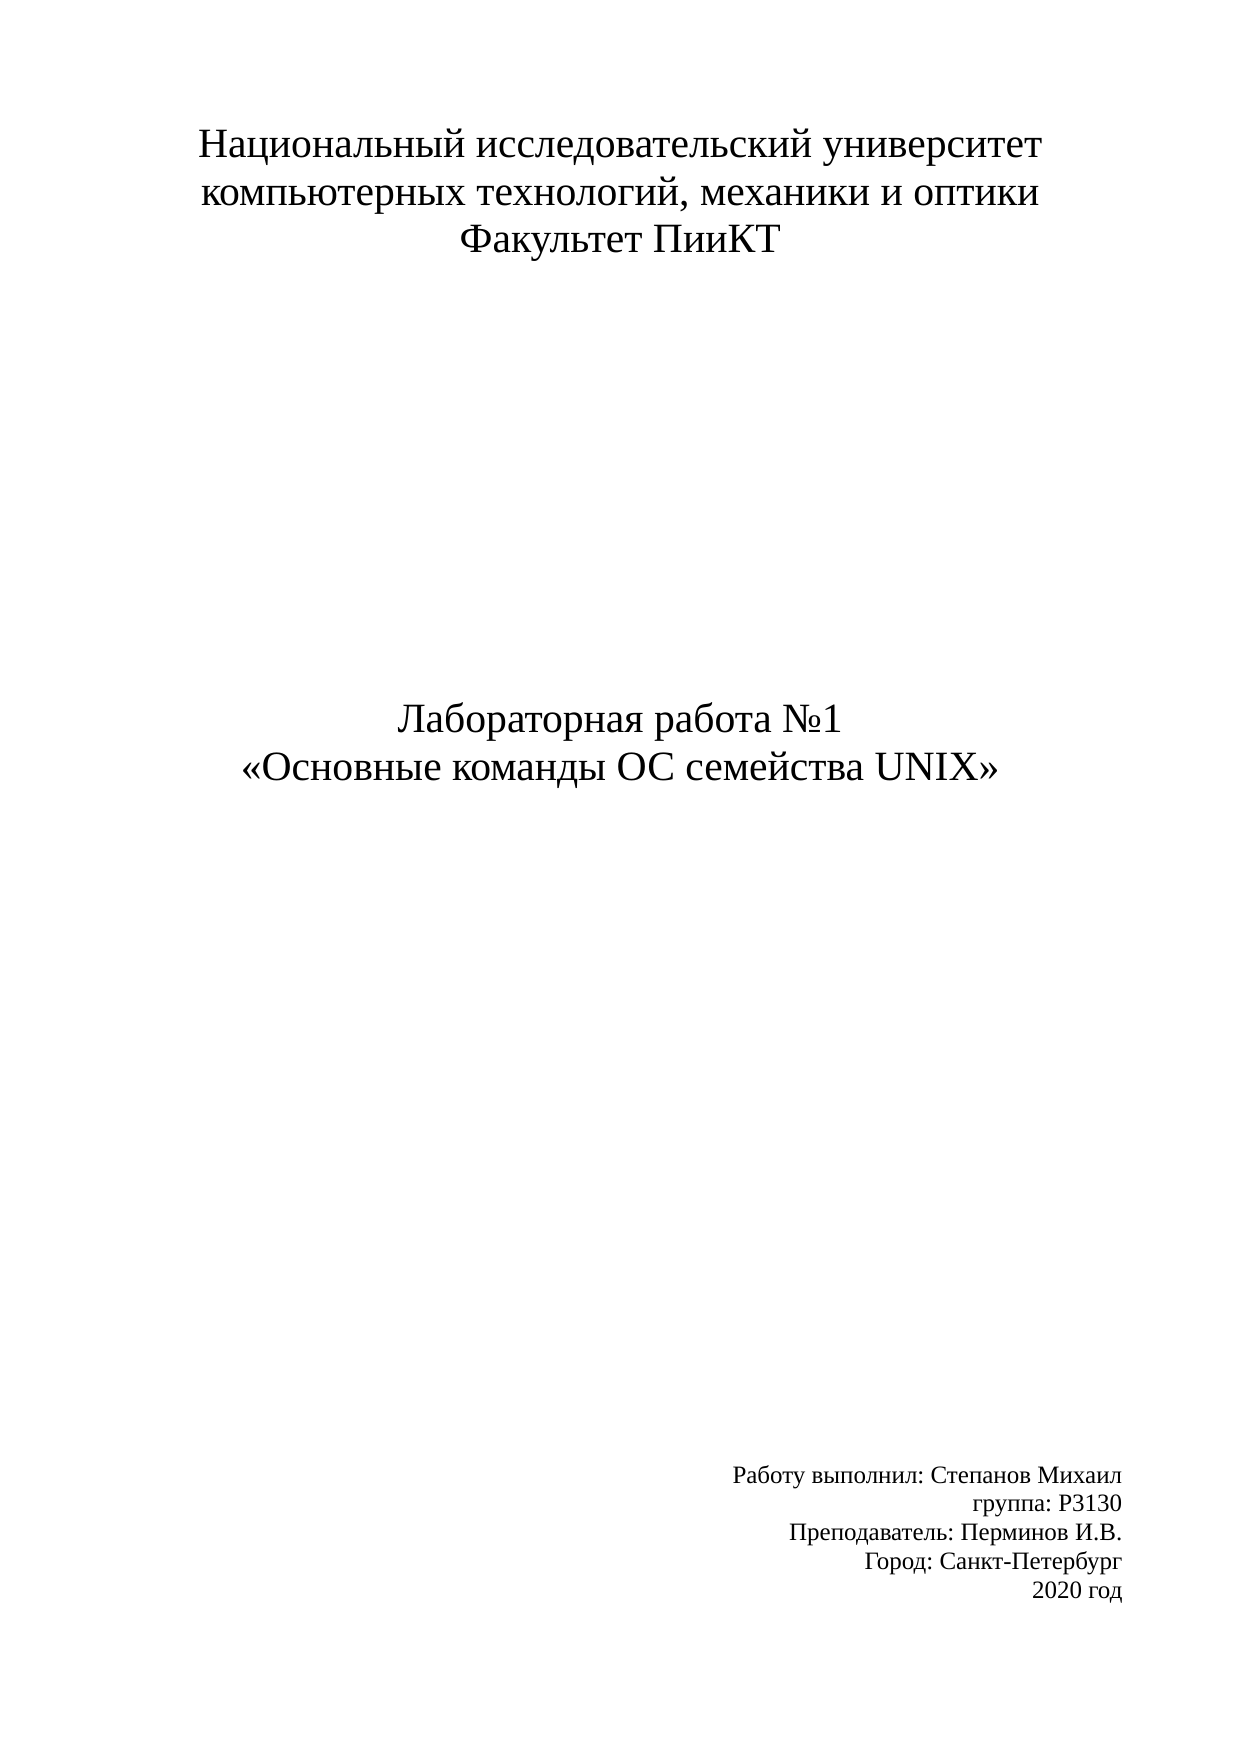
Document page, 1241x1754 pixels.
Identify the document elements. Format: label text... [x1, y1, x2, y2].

text Работу выполнил: Степанов Михаил группа: P3130 [118, 1460, 1122, 1517]
text Лабораторная работа №1 «Основные команды ОС семейства UNIX» [118, 693, 1122, 789]
text Преподаватель: Перминов И.В. [118, 1517, 1122, 1546]
text 2020 год [118, 1575, 1122, 1603]
text Национальный исследовательский университет компьютерных технологий, механики и оптики [118, 118, 1122, 214]
text Факультет ПииКТ [118, 214, 1122, 262]
text Город: Санкт-Петербург [118, 1546, 1122, 1575]
